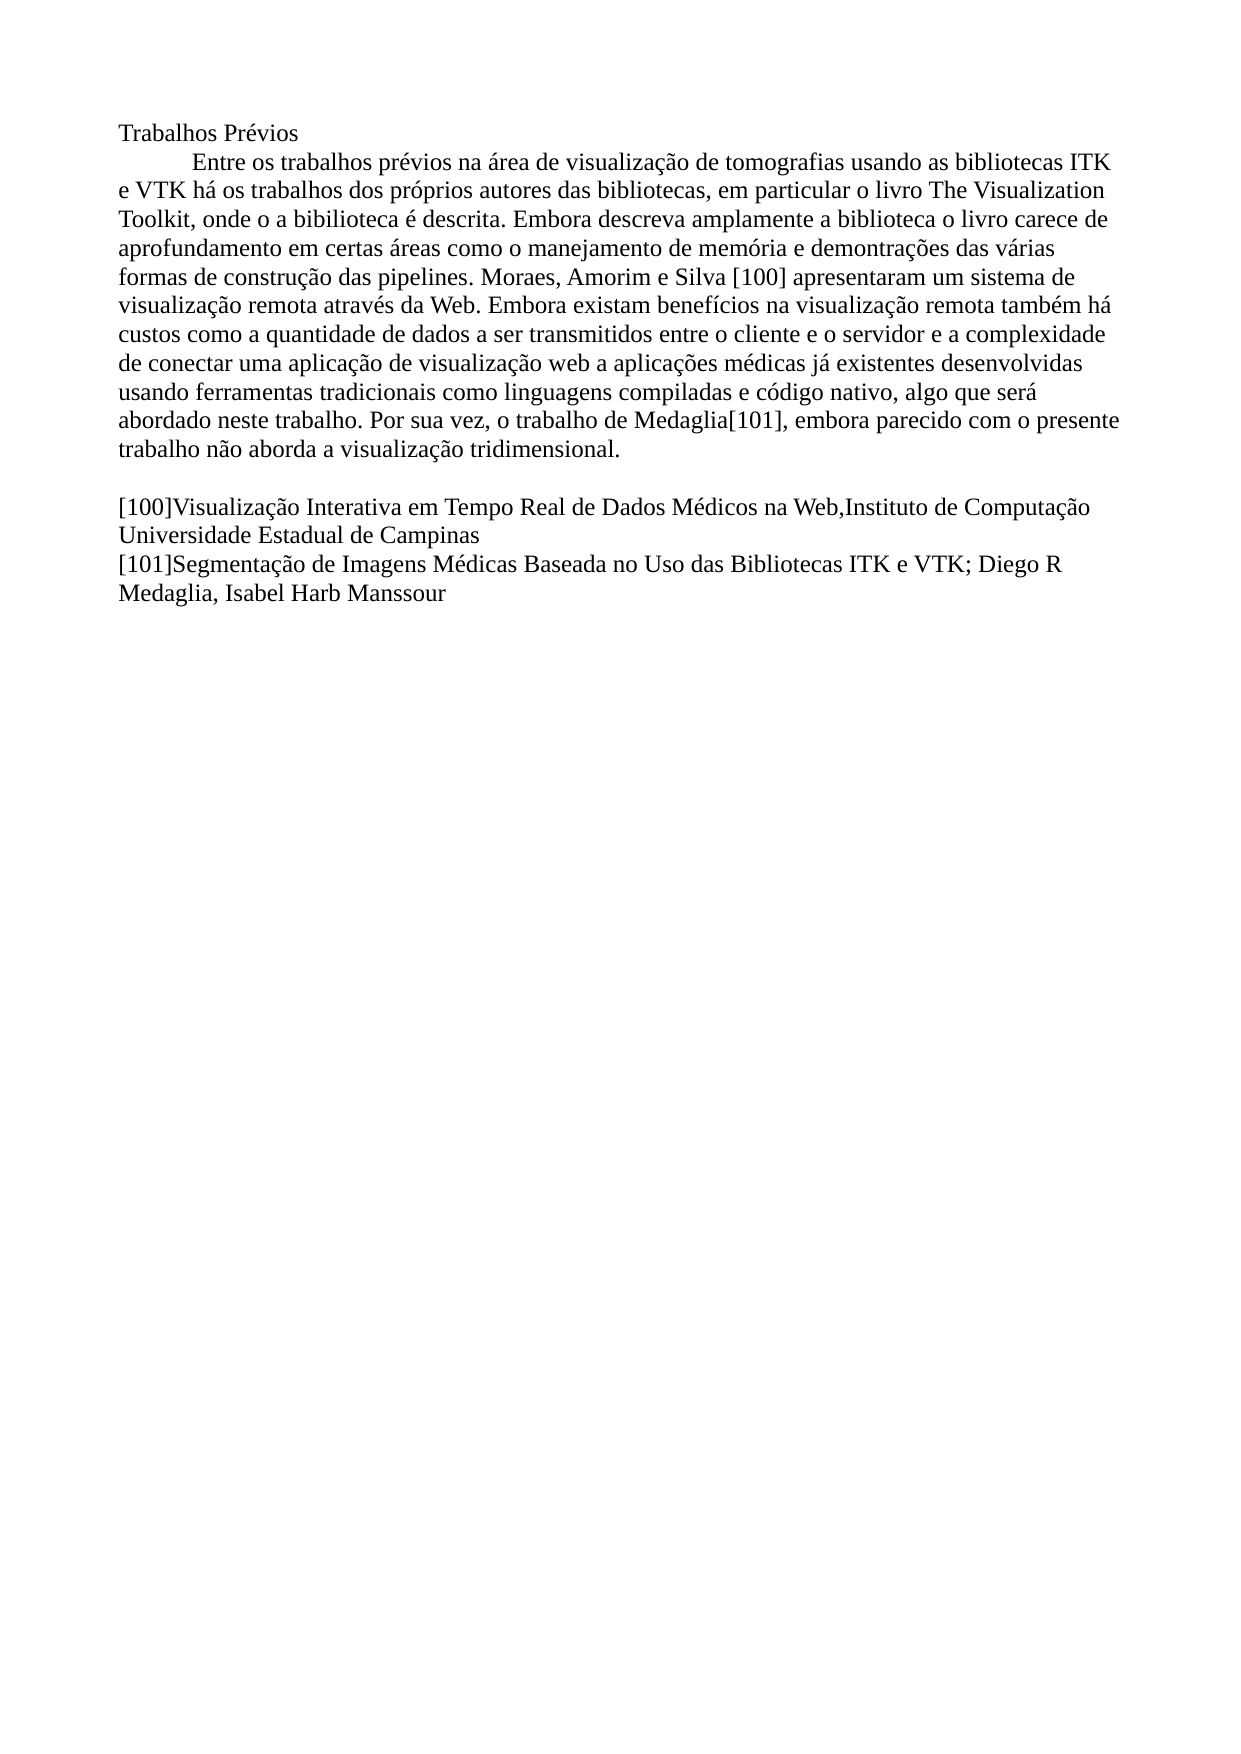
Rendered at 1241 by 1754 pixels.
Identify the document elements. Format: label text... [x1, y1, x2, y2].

text [100]Visualização Interativa em Tempo Real de Dados Médicos na Web,Instituto de Computação Universidade Estadual de Campinas [118, 492, 1122, 549]
text Trabalhos Prévios [118, 118, 1122, 147]
text [101]Segmentação de Imagens Médicas Baseada no Uso das Bibliotecas ITK e VTK; Diego R Medaglia, Isabel Harb Manssour [118, 549, 1122, 607]
text Entre os trabalhos prévios na área de visualização de tomografias usando as bibliotecas ITK e VTK há os trabalhos dos próprios autores das bibliotecas, em particular o livro The Visualization Toolkit, onde o a bibilioteca é descrita. Embora descreva amplamente a biblioteca o livro carece de aprofundamento em certas áreas como o manejamento de memória e demontrações das várias formas de construção das pipelines. Moraes, Amorim e Silva [100] apresentaram um sistema de visualização remota através da Web. Embora existam benefícios na visualização remota também há custos como a quantidade de dados a ser transmitidos entre o cliente e o servidor e a complexidade de conectar uma aplicação de visualização web a aplicações médicas já existentes desenvolvidas usando ferramentas tradicionais como linguagens compiladas e código nativo, algo que será abordado neste trabalho. Por sua vez, o trabalho de Medaglia[101], embora parecido com o presente trabalho não aborda a visualização tridimensional. [118, 147, 1122, 463]
